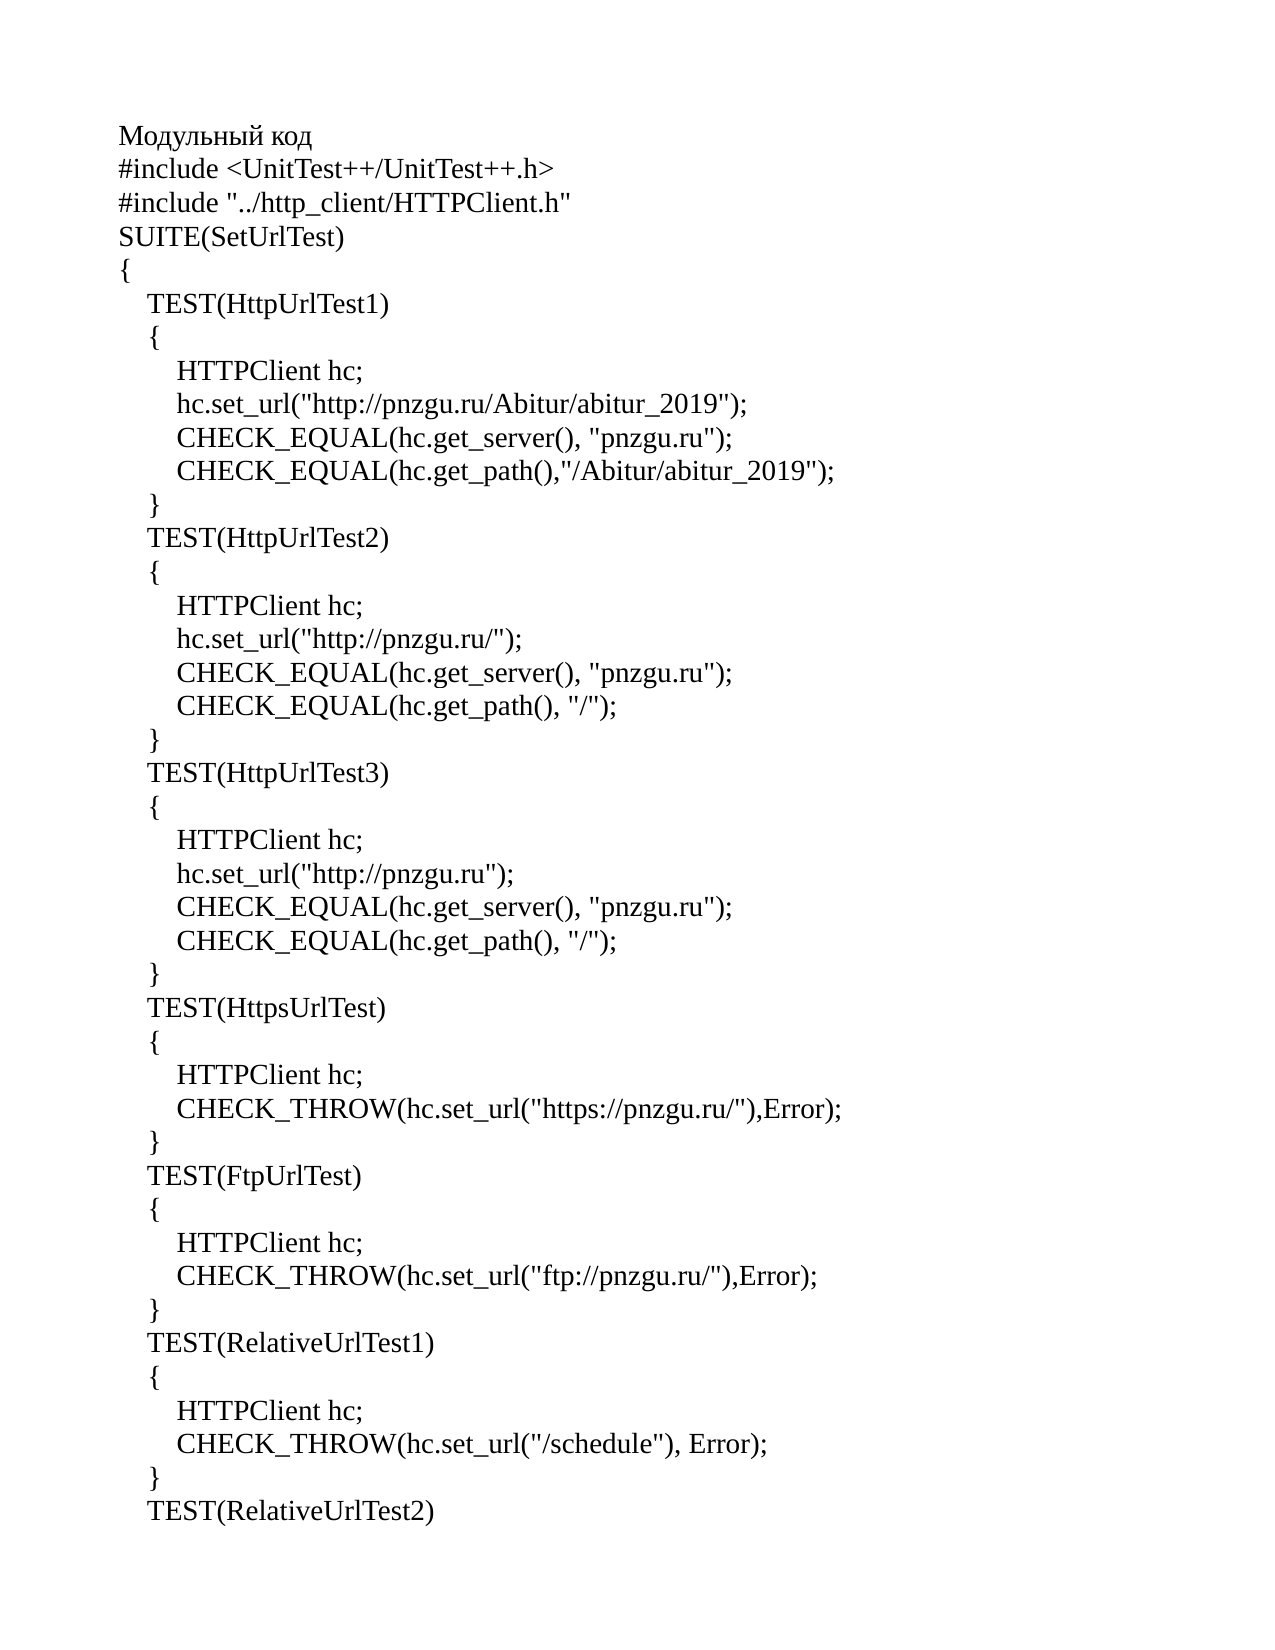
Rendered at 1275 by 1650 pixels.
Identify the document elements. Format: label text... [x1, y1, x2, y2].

text CHECK_EQUAL(hc.get_path(),"/Abitur/abitur_2019"); [118, 453, 1157, 487]
text HTTPClient hc; [118, 588, 1157, 621]
text TEST(RelativeUrlTest2) [118, 1493, 1157, 1527]
text TEST(HttpUrlTest2) [118, 521, 1157, 554]
text { [118, 1191, 1157, 1225]
text } [118, 1292, 1157, 1326]
text CHECK_EQUAL(hc.get_server(), "pnzgu.ru"); [118, 655, 1157, 688]
text HTTPClient hc; [118, 1393, 1157, 1426]
text { [118, 319, 1157, 353]
text TEST(RelativeUrlTest1) [118, 1326, 1157, 1359]
text hc.set_url("http://pnzgu.ru"); [118, 856, 1157, 889]
text HTTPClient hc; [118, 353, 1157, 386]
text } [118, 722, 1157, 755]
text CHECK_THROW(hc.set_url("ftp://pnzgu.ru/"),Error); [118, 1258, 1157, 1292]
text Модульный код [118, 118, 1157, 152]
text } [118, 1460, 1157, 1493]
text CHECK_EQUAL(hc.get_server(), "pnzgu.ru"); [118, 420, 1157, 453]
text CHECK_THROW(hc.set_url("/schedule"), Error); [118, 1426, 1157, 1460]
text { [118, 554, 1157, 588]
text CHECK_EQUAL(hc.get_path(), "/"); [118, 923, 1157, 957]
text } [118, 487, 1157, 521]
text { [118, 252, 1157, 286]
text HTTPClient hc; [118, 1225, 1157, 1258]
text hc.set_url("http://pnzgu.ru/Abitur/abitur_2019"); [118, 386, 1157, 420]
text TEST(HttpUrlTest1) [118, 286, 1157, 319]
text CHECK_EQUAL(hc.get_path(), "/"); [118, 688, 1157, 722]
text } [118, 957, 1157, 990]
text TEST(FtpUrlTest) [118, 1158, 1157, 1191]
text SUITE(SetUrlTest) [118, 219, 1157, 252]
text #include "../http_client/HTTPClient.h" [118, 185, 1157, 219]
text { [118, 1359, 1157, 1393]
text { [118, 1024, 1157, 1057]
text CHECK_THROW(hc.set_url("https://pnzgu.ru/"),Error); [118, 1091, 1157, 1124]
text TEST(HttpsUrlTest) [118, 990, 1157, 1024]
text { [118, 789, 1157, 822]
text HTTPClient hc; [118, 822, 1157, 856]
text } [118, 1124, 1157, 1158]
text #include <UnitTest++/UnitTest++.h> [118, 152, 1157, 185]
text hc.set_url("http://pnzgu.ru/"); [118, 621, 1157, 655]
text CHECK_EQUAL(hc.get_server(), "pnzgu.ru"); [118, 889, 1157, 923]
text HTTPClient hc; [118, 1057, 1157, 1091]
text TEST(HttpUrlTest3) [118, 755, 1157, 789]
